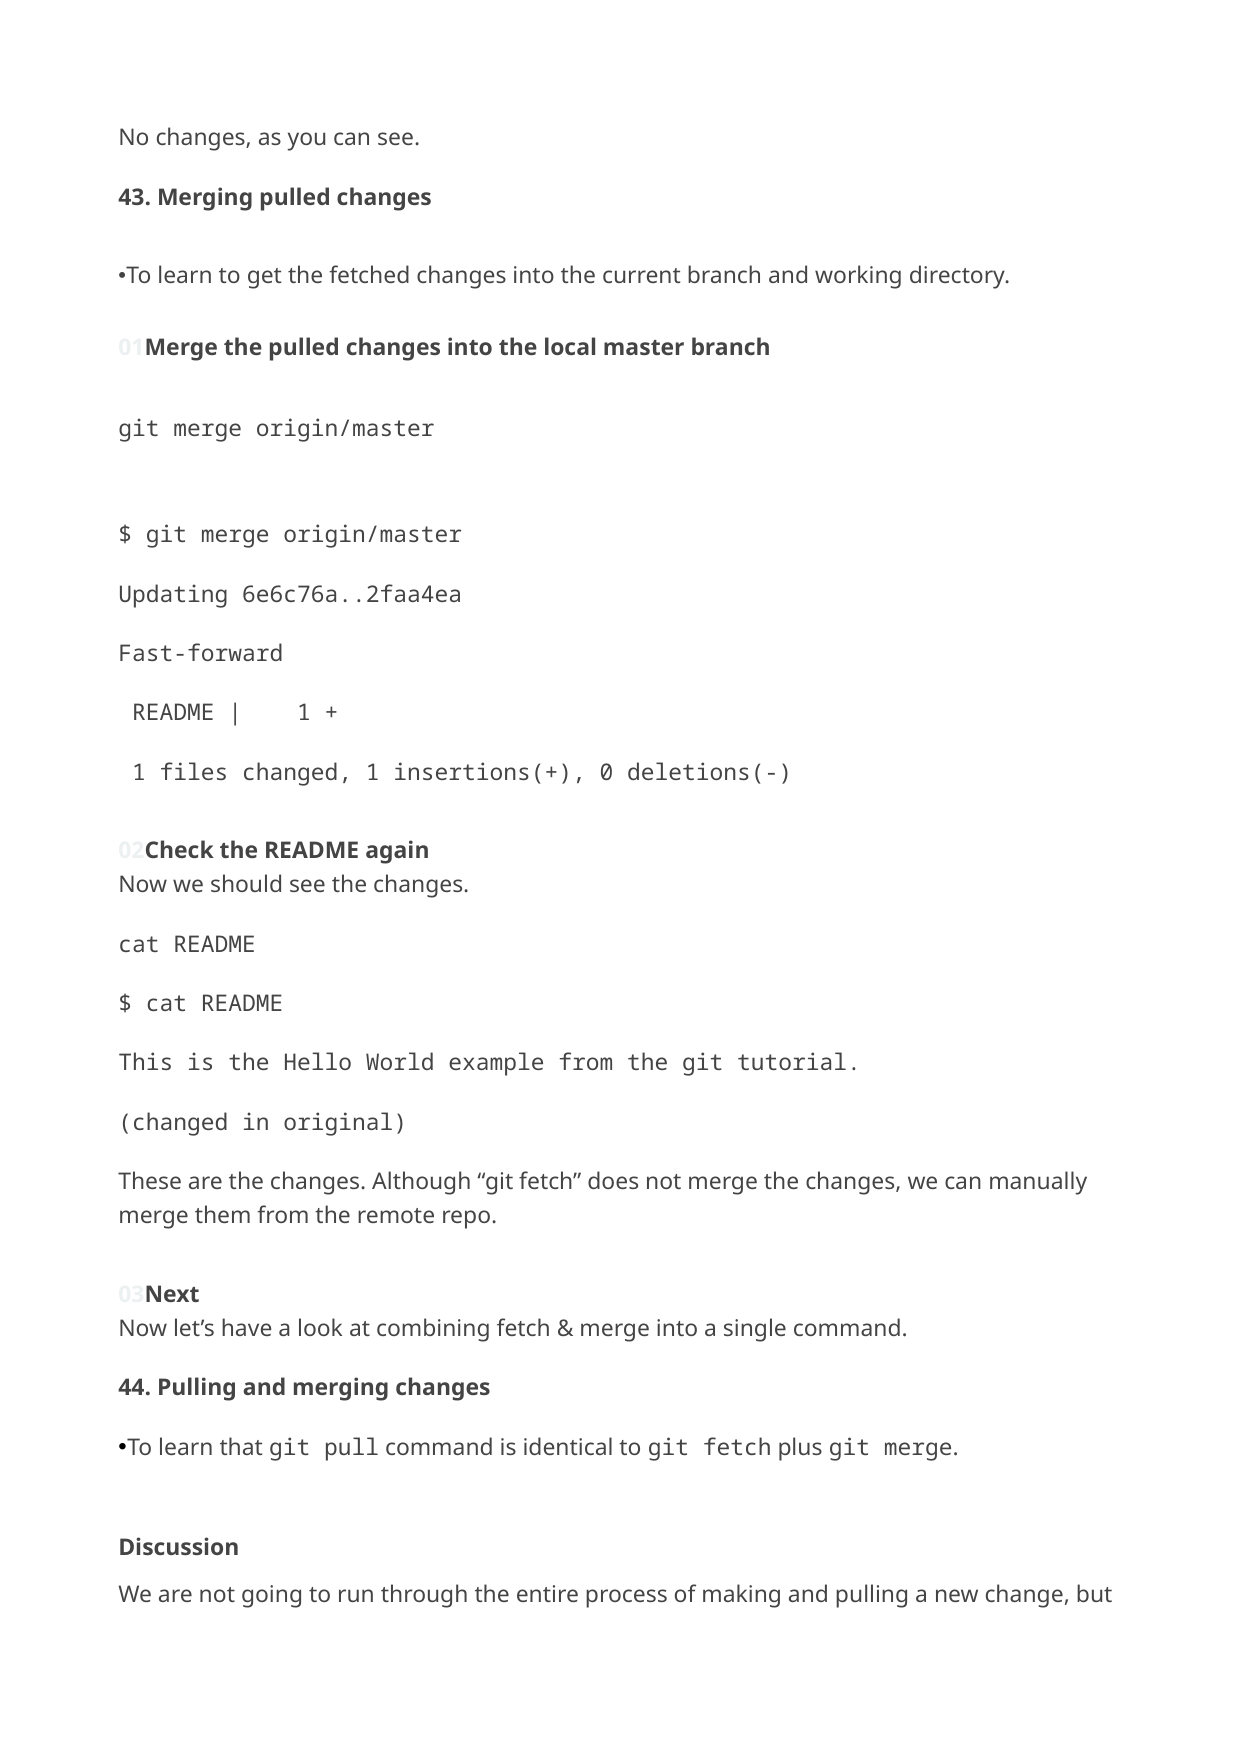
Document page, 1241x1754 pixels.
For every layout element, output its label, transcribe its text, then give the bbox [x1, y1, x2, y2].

text Now let’s have a look at combining fetch & merge into a single command. [118, 1309, 1122, 1343]
text README | 1 + [118, 693, 1122, 727]
list To learn that git pull command is identical to git fetch plus git merge. [118, 1427, 1122, 1462]
text $ cat README [118, 984, 1122, 1018]
subtitle 03Next [118, 1256, 1122, 1309]
text We are not going to run through the entire process of making and pulling a new change, but [118, 1574, 1122, 1609]
subtitle RUN: [118, 377, 1122, 409]
text cat READMERESULT: [118, 924, 1122, 959]
text Fast-forward [118, 634, 1122, 668]
text (changed in original) [118, 1102, 1122, 1137]
text git merge origin/master [118, 409, 1122, 443]
subtitle 44. Pulling and merging changes [118, 1368, 1122, 1402]
subtitle 01Merge the pulled changes into the local master branch [118, 309, 1122, 362]
subtitle Discussion [118, 1512, 1122, 1562]
subtitle 43. Merging pulled changes [118, 177, 1122, 212]
text 1 files changed, 1 insertions(+), 0 deletions(-) [118, 752, 1122, 787]
text No changes, as you can see. [118, 118, 1122, 152]
list To learn to get the fetched changes into the current branch and working directory. [118, 256, 1122, 290]
text These are the changes. Although “git fetch” does not merge the changes, we can manually merge them from the remote repo. [118, 1162, 1122, 1231]
text Updating 6e6c76a..2faa4ea [118, 574, 1122, 609]
subtitle RESULT: [118, 484, 1122, 515]
text $ git merge origin/master [118, 515, 1122, 549]
subtitle 02Check the README again [118, 812, 1122, 865]
text Now we should see the changes.RUN: [118, 865, 1122, 899]
text This is the Hello World example from the git tutorial. [118, 1043, 1122, 1077]
